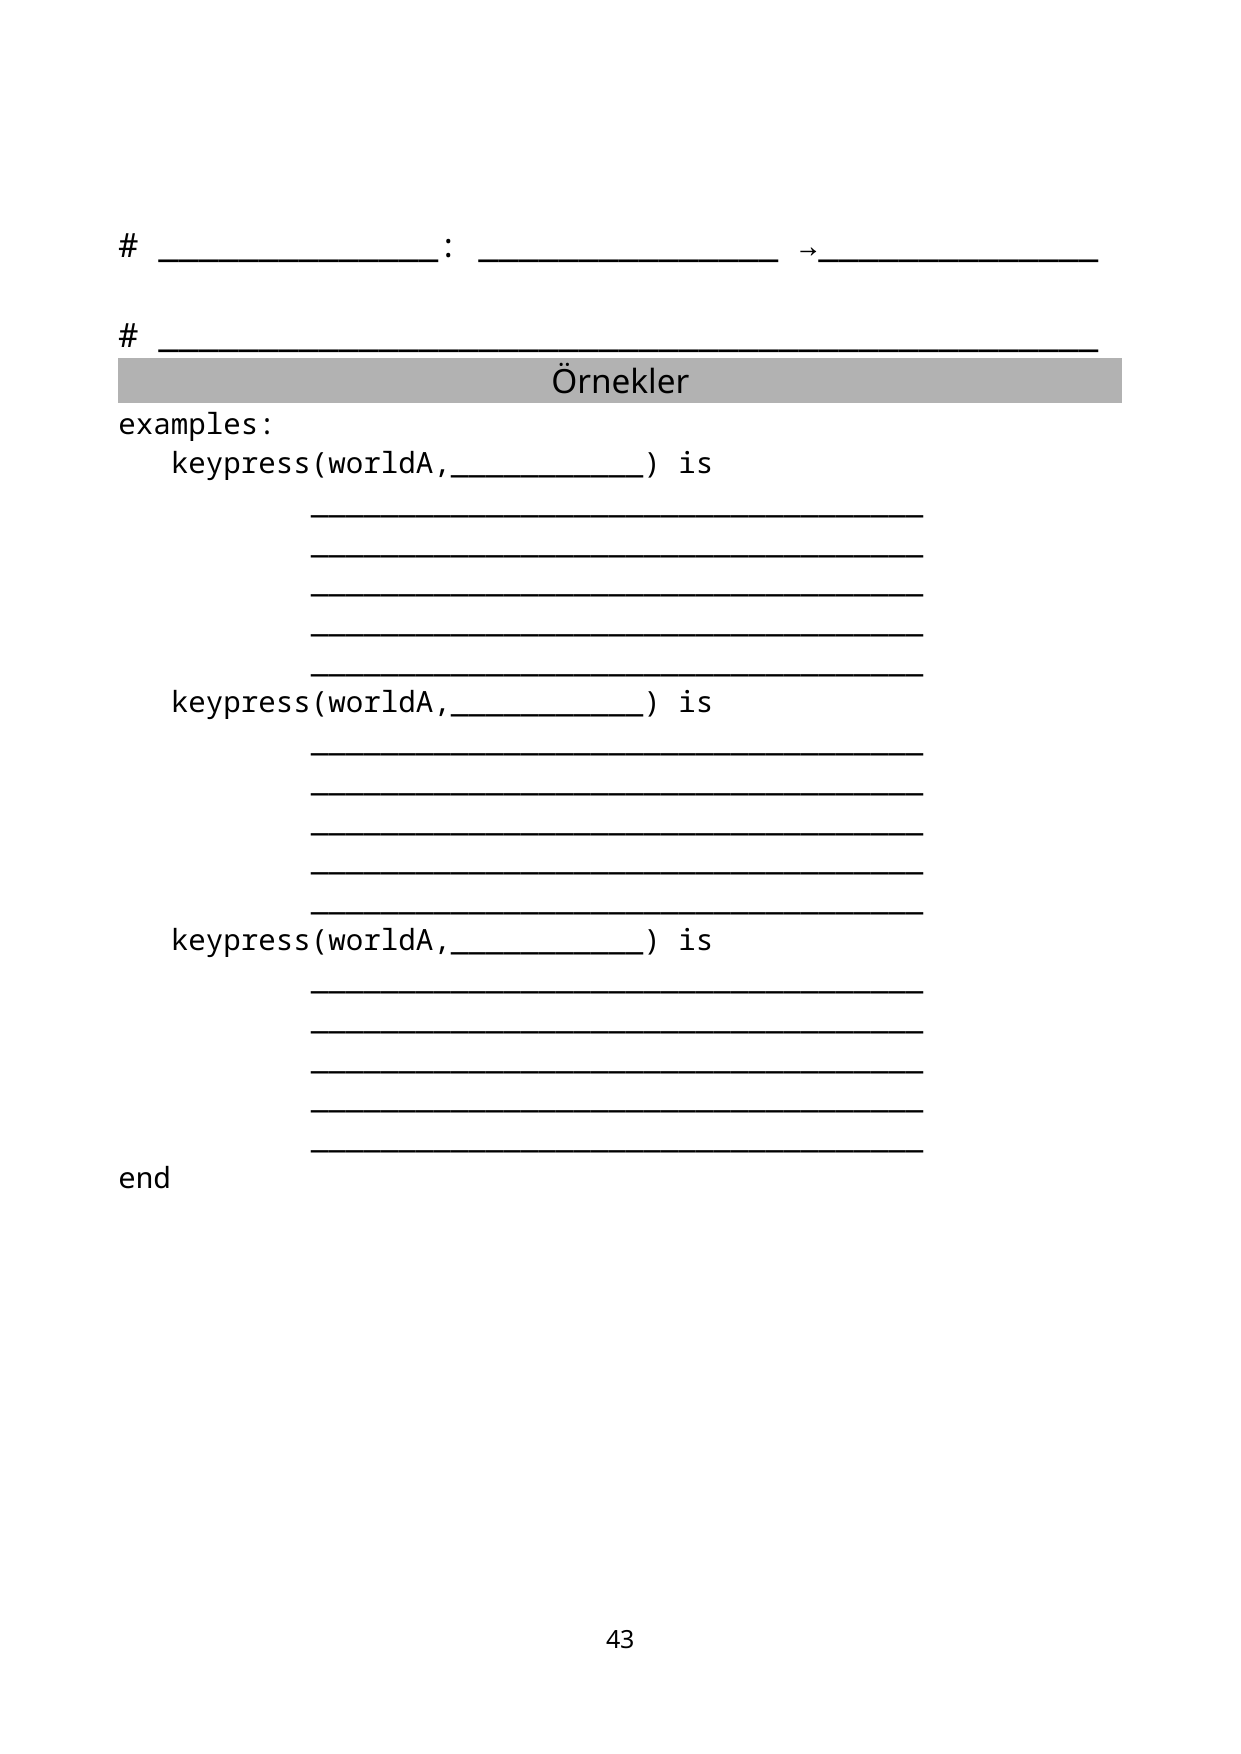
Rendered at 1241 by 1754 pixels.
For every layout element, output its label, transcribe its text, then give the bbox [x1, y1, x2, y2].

text ___________________________________ [118, 482, 1122, 522]
text # _______________________________________________ [118, 267, 1122, 358]
text ___________________________________ [118, 839, 1122, 879]
text keypress(worldA,___________) is [118, 919, 1122, 959]
text ___________________________________ [118, 1078, 1122, 1117]
text ___________________________________ [118, 641, 1122, 681]
text ___________________________________ [118, 879, 1122, 919]
text Örnekler [118, 358, 1122, 403]
text ___________________________________ [118, 562, 1122, 601]
text examples: [118, 403, 1122, 443]
text ___________________________________ [118, 760, 1122, 800]
text ___________________________________ [118, 1038, 1122, 1078]
text end [118, 1157, 1122, 1197]
text ___________________________________ [118, 800, 1122, 839]
text ___________________________________ [118, 721, 1122, 760]
text # ______________: _______________ →______________ [118, 221, 1122, 267]
text keypress(worldA,___________) is [118, 681, 1122, 721]
text ___________________________________ [118, 601, 1122, 641]
text keypress(worldA,___________) is [118, 443, 1122, 482]
text ___________________________________ [118, 522, 1122, 562]
text ___________________________________ [118, 1117, 1122, 1157]
text ___________________________________ [118, 998, 1122, 1038]
text ___________________________________ [118, 959, 1122, 998]
